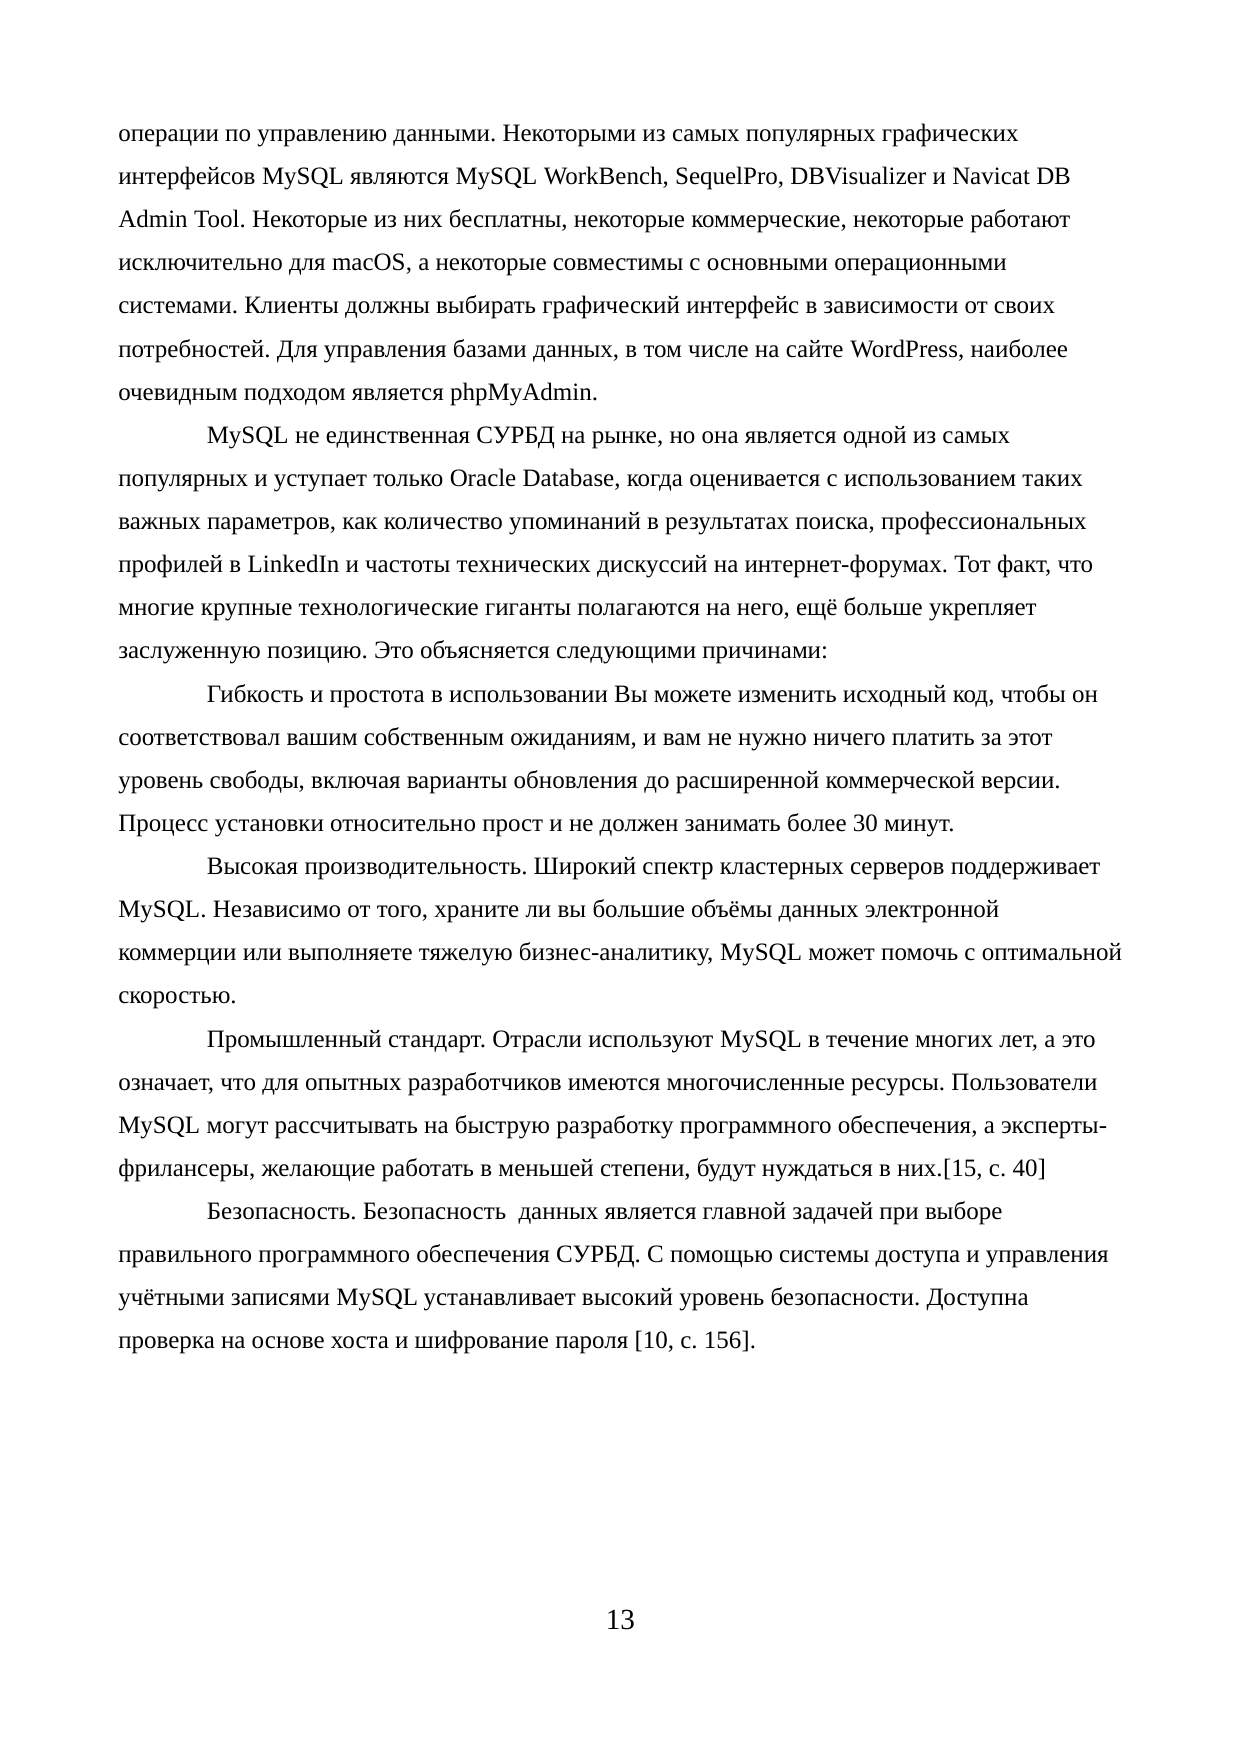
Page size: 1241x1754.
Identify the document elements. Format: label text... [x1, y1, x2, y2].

text Промышленный стандарт. Отрасли используют MySQL в течение многих лет, а это означает, что для опытных разработчиков имеются многочисленные ресурсы. Пользователи MySQL могут рассчитывать на быструю разработку программного обеспечения, а эксперты-фрилансеры, желающие работать в меньшей степени, будут нуждаться в них.[15, c. 40] [118, 1024, 1122, 1182]
text Безопасность. Безопасность данных является главной задачей при выборе правильного программного обеспечения СУРБД. С помощью системы доступа и управления учётными записями MySQL устанавливает высокий уровень безопасности. Доступна проверка на основе хоста и шифрование пароля [10, c. 156]. [118, 1196, 1122, 1354]
text Высокая производительность. Широкий спектр кластерных серверов поддерживает MySQL. Независимо от того, храните ли вы большие объёмы данных электронной коммерции или выполняете тяжелую бизнес-аналитику, MySQL может помочь с оптимальной скоростью. [118, 851, 1122, 1009]
text Гибкость и простота в использовании Вы можете изменить исходный код, чтобы он соответствовал вашим собственным ожиданиям, и вам не нужно ничего платить за этот уровень свободы, включая варианты обновления до расширенной коммерческой версии. Процесс установки относительно прост и не должен занимать более 30 минут. [118, 679, 1122, 837]
text операции по управлению данными. Некоторыми из самых популярных графических интерфейсов MySQL являются MySQL WorkBench, SequelPro, DBVisualizer и Navicat DB Admin Tool. Некоторые из них бесплатны, некоторые коммерческие, некоторые работают исключительно для macOS, а некоторые совместимы с основными операционными системами. Клиенты должны выбирать графический интерфейс в зависимости от своих потребностей. Для управления базами данных, в том числе на сайте WordPress, наиболее очевидным подходом является phpMyAdmin. [118, 118, 1122, 406]
text MySQL не единственная СУРБД на рынке, но она является одной из самых популярных и уступает только Oracle Database, когда оценивается с использованием таких важных параметров, как количество упоминаний в результатах поиска, профессиональных профилей в LinkedIn и частоты технических дискуссий на интернет-форумах. Тот факт, что многие крупные технологические гиганты полагаются на него, ещё больше укрепляет заслуженную позицию. Это объясняется следующими причинами: [118, 420, 1122, 664]
